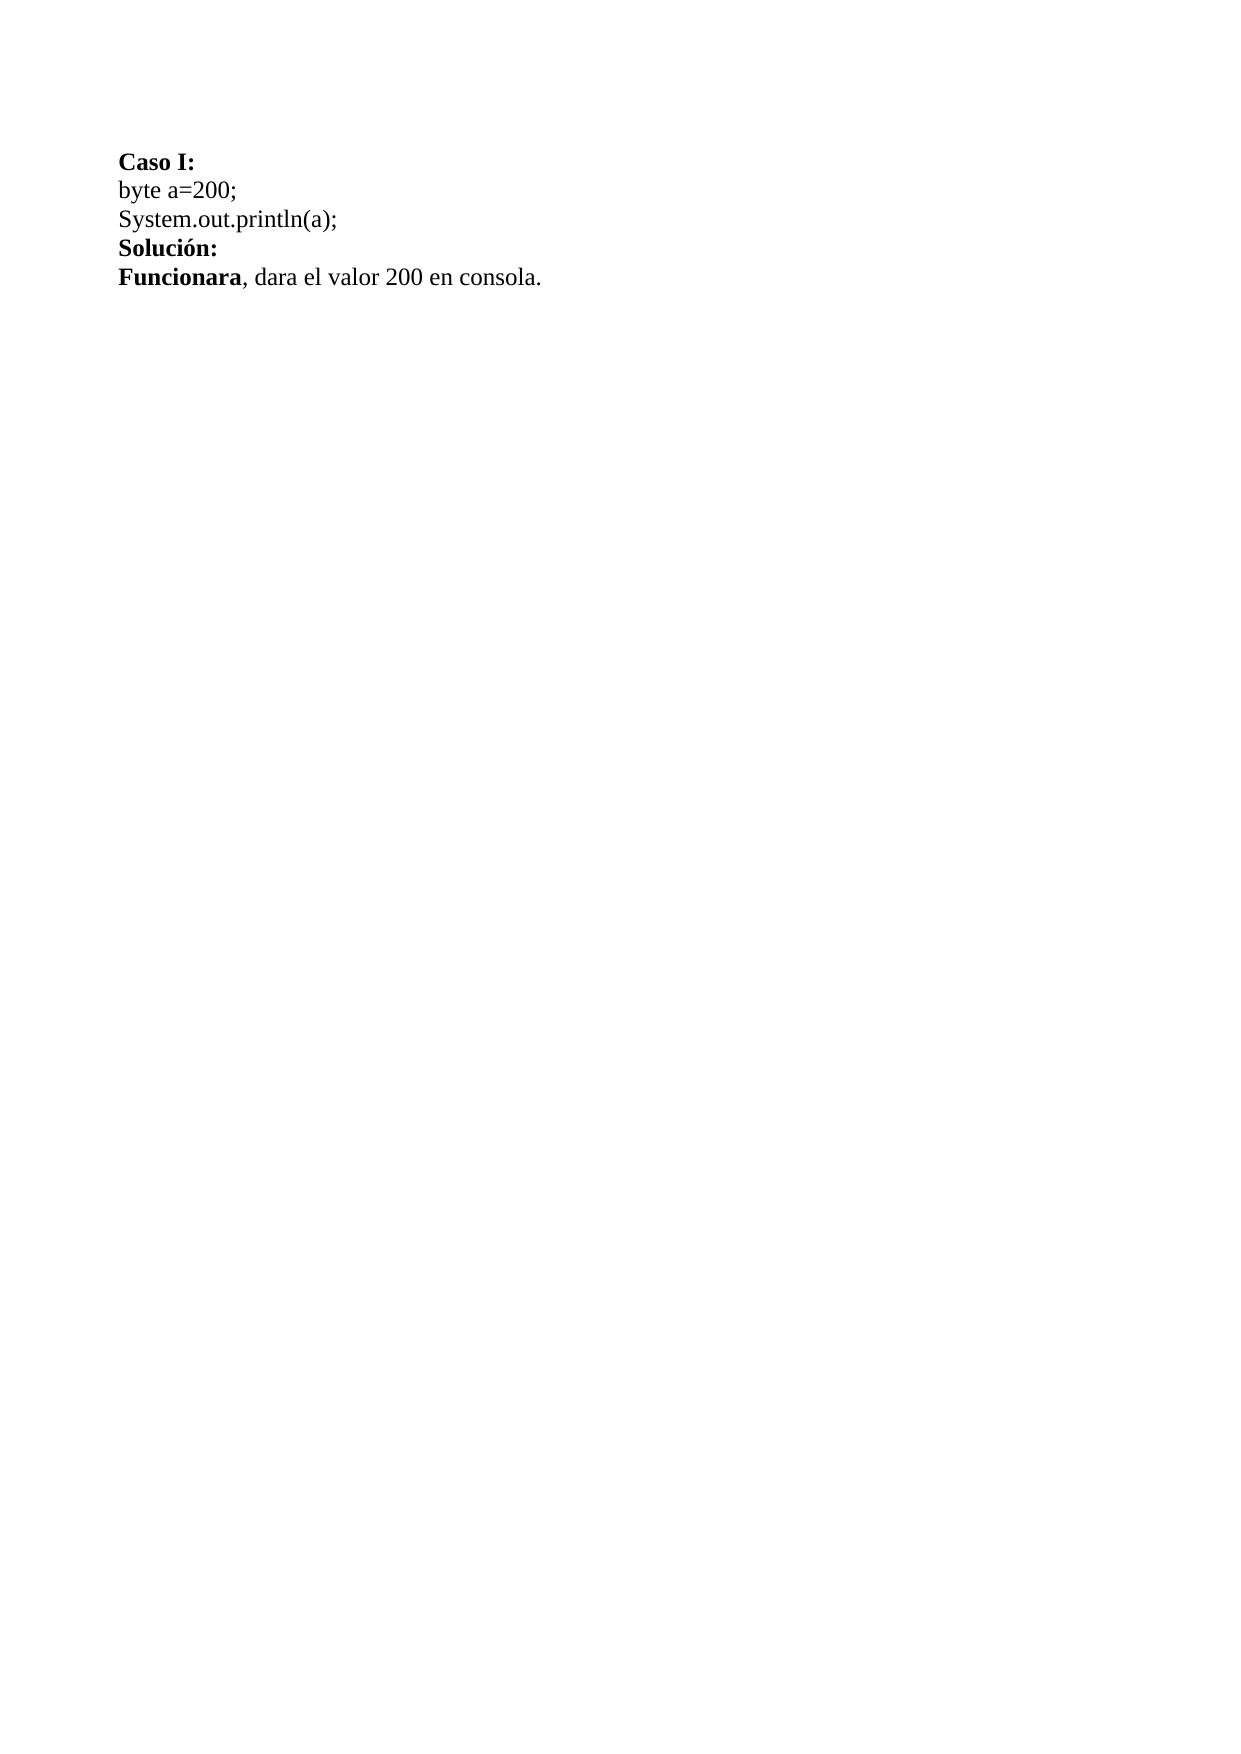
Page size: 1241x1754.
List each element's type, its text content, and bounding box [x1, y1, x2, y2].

text Solución: [118, 233, 1122, 262]
text Caso I: [118, 147, 1122, 176]
text byte a=200; [118, 176, 1122, 204]
text Funcionara, dara el valor 200 en consola. [118, 262, 1122, 291]
text System.out.println(a); [118, 204, 1122, 233]
